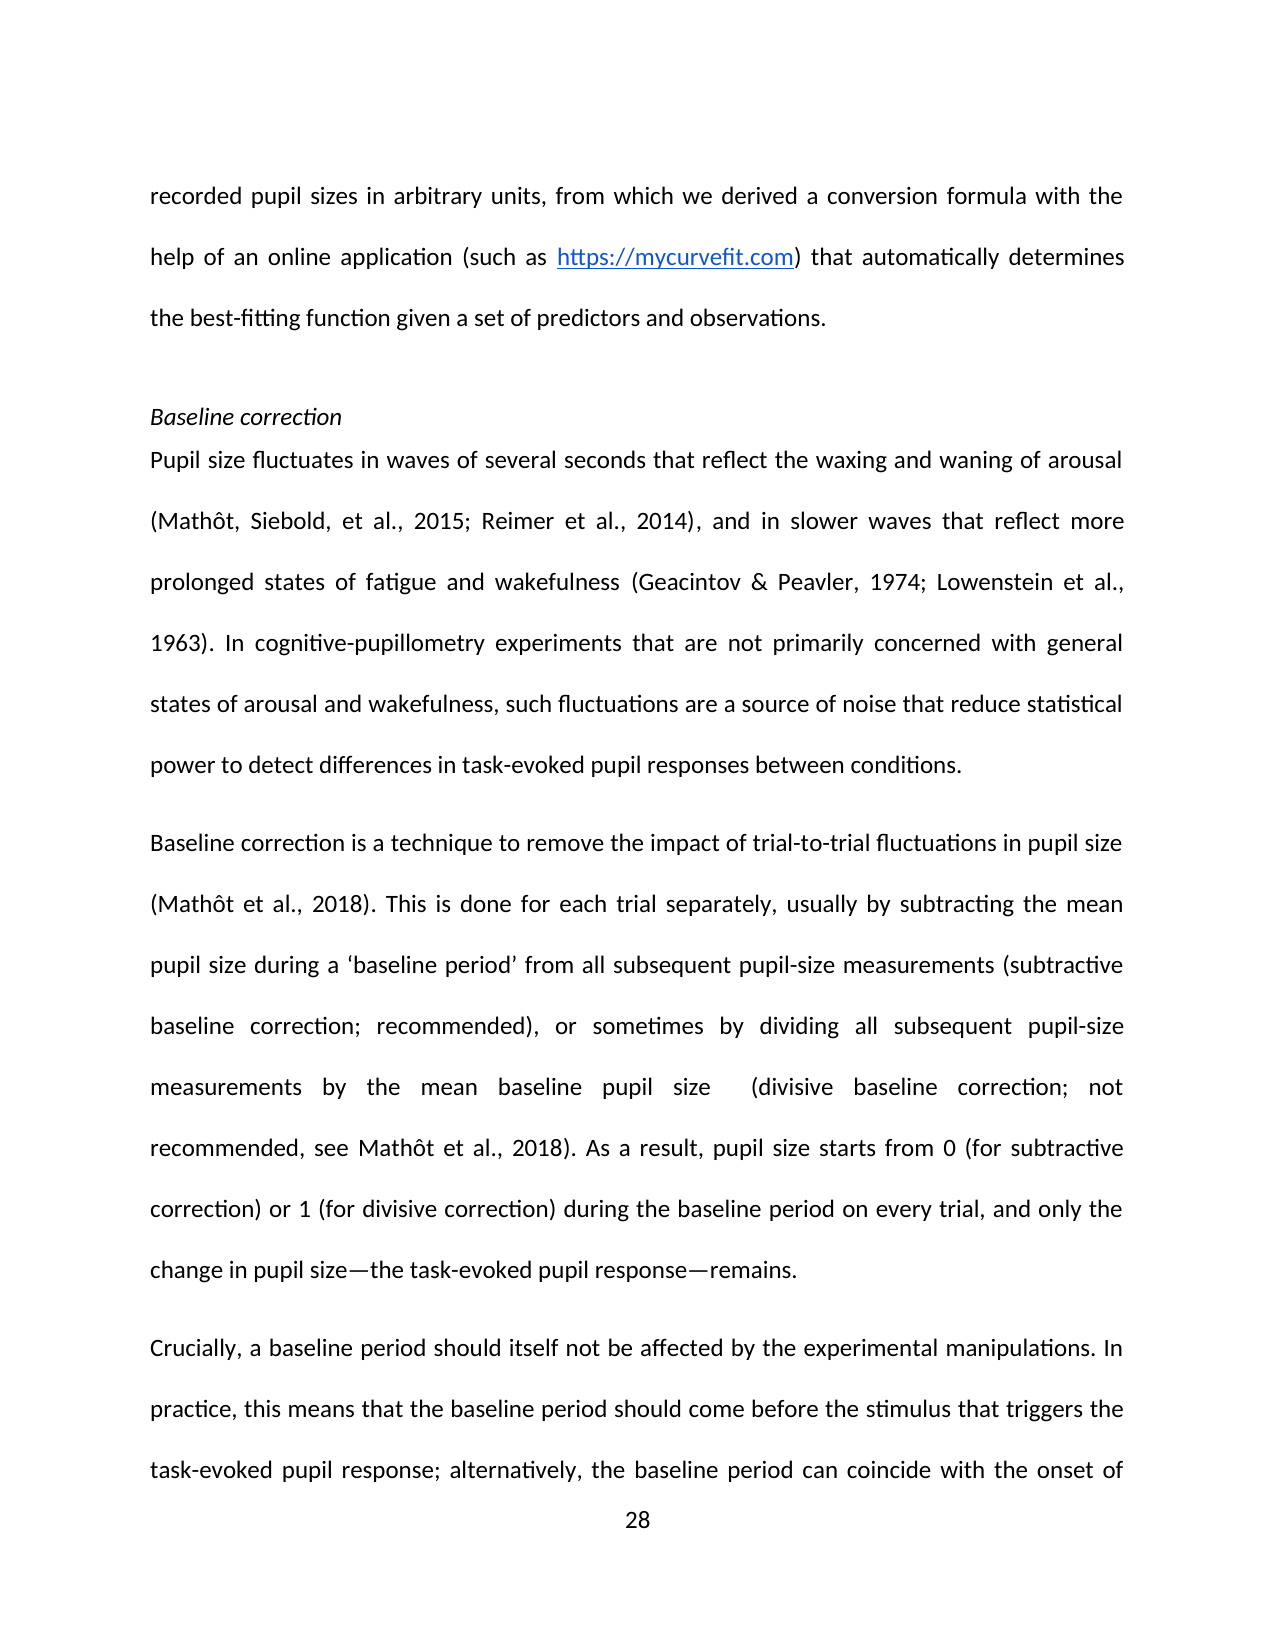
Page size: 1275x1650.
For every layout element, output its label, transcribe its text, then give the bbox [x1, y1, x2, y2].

text recorded pupil sizes in arbitrary units, from which we derived a conversion formula with the help of an online application (such as https://mycurvefit.com) that automatically determines the best-fitting function given a set of predictors and observations. [150, 181, 1125, 333]
subtitle Baseline correction [150, 401, 1125, 432]
text Baseline correction is a technique to remove the impact of trial-to-trial fluctuations in pupil size (Mathôt et al., 2018). This is done for each trial separately, usually by subtracting the mean pupil size during a ‘baseline period’ from all subsequent pupil-size measurements (subtractive baseline correction; recommended), or sometimes by dividing all subsequent pupil-size measurements by the mean baseline pupil size (divisive baseline correction; not recommended, see Mathôt et al., 2018). As a result, pupil size starts from 0 (for subtractive correction) or 1 (for divisive correction) during the baseline period on every trial, and only the change in pupil size—the task-evoked pupil response—remains. [150, 827, 1125, 1285]
text Pupil size fluctuates in waves of several seconds that reflect the waxing and waning of arousal (Mathôt, Siebold, et al., 2015; Reimer et al., 2014), and in slower waves that reflect more prolonged states of fatigue and wakefulness (Geacintov & Peavler, 1974; Lowenstein et al., 1963). In cognitive-pupillometry experiments that are not primarily concerned with general states of arousal and wakefulness, such fluctuations are a source of noise that reduce statistical power to detect differences in task-evoked pupil responses between conditions. [150, 444, 1125, 780]
text Crucially, a baseline period should itself not be affected by the experimental manipulations. In practice, this means that the baseline period should come before the stimulus that triggers the task-evoked pupil response; alternatively, the baseline period can coincide with the onset of [150, 1332, 1125, 1485]
